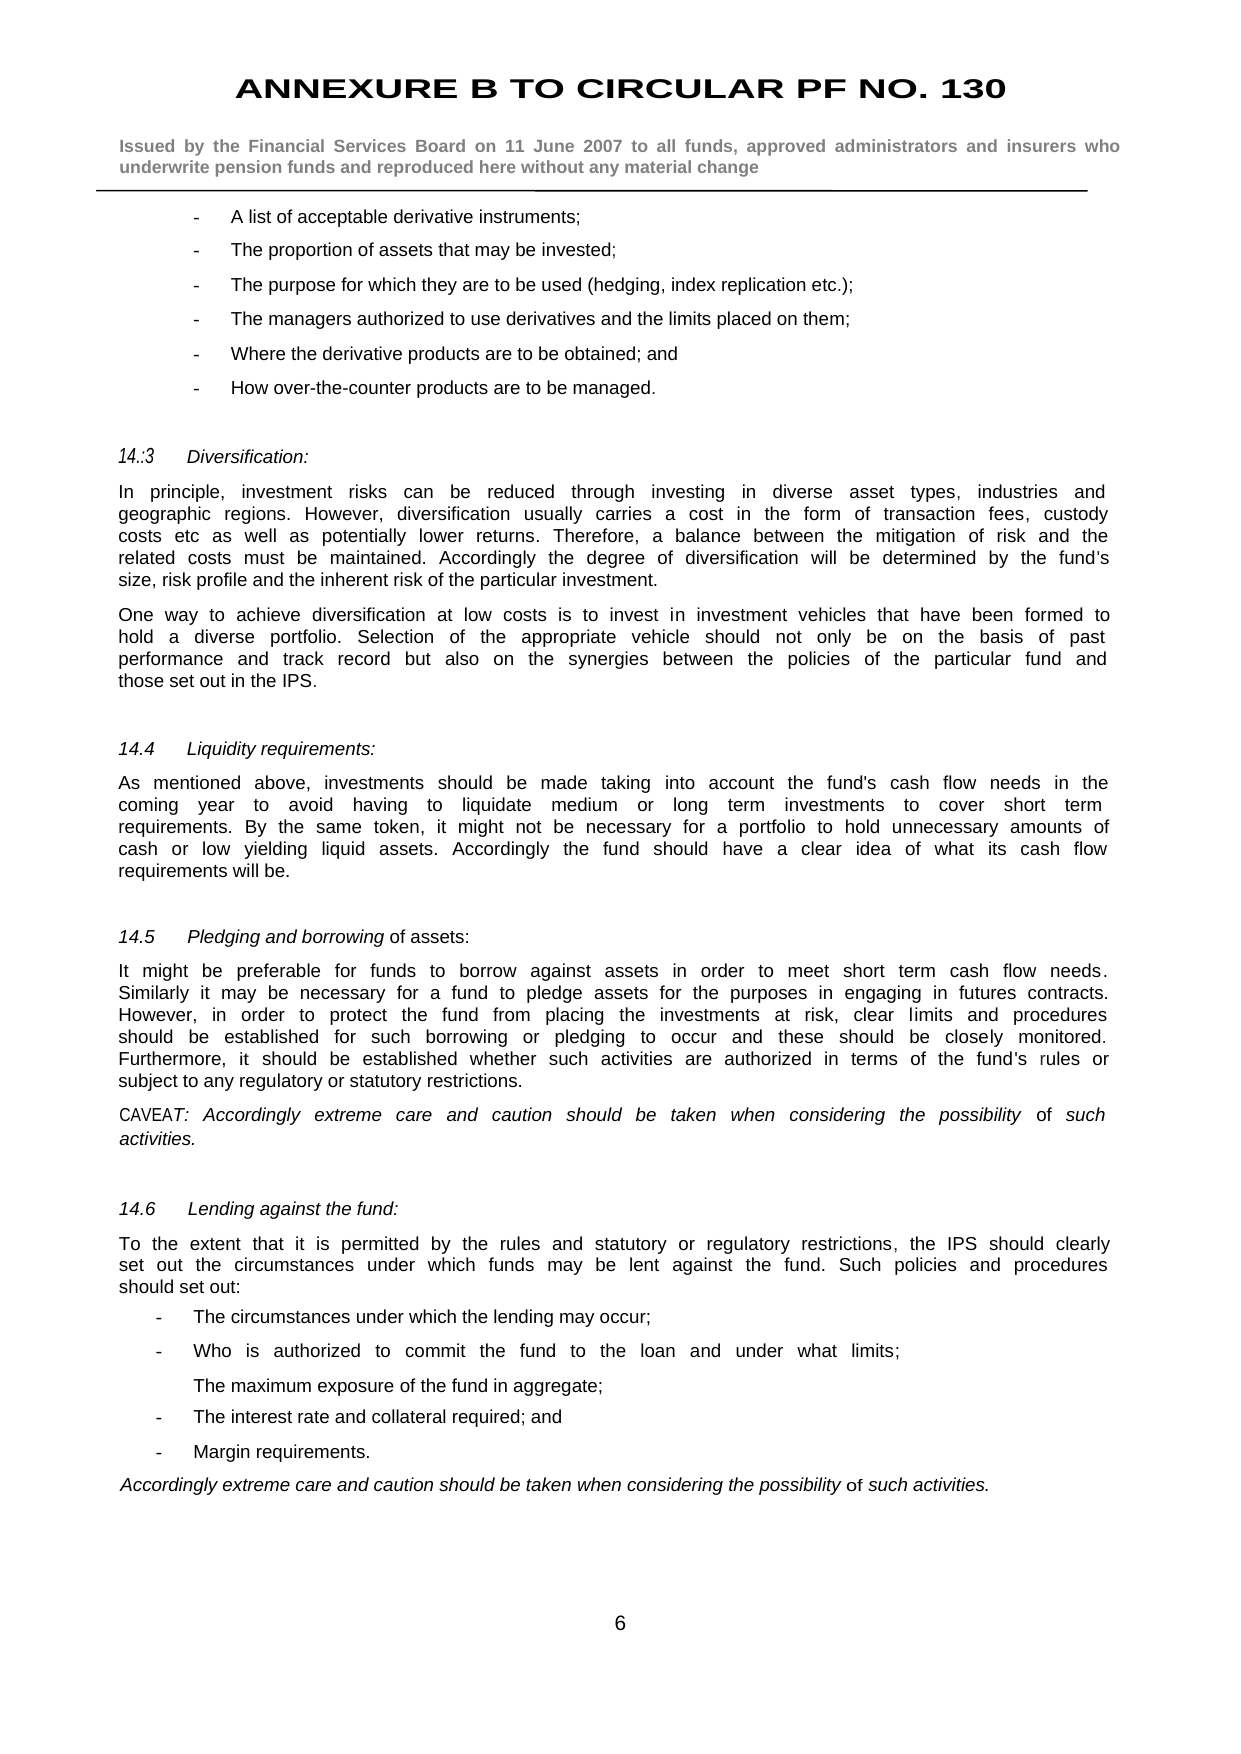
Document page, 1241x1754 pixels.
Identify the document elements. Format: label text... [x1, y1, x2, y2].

list Who is authorized to commit the fund to the loan and under what limits; The maximum exposure of the fund in aggregate; [156, 1329, 914, 1399]
list The circumstances under which the lending may occur; [156, 1298, 1122, 1329]
text Accordingly extreme care and caution should be taken when considering the possibility of such activities. [120, 1466, 1122, 1498]
list A list of acceptable derivative instruments; [193, 197, 930, 230]
text One way to achieve diversification at low costs is to invest in investment vehicles that have been formed to hold a diverse portfolio. Selection of the appropriate vehicle should not only be on the basis of past performance and track record but also on the synergies between the policies of the particular fund and those set out in the IPS. [118, 604, 1122, 692]
text To the extent that it is permitted by the rules and statutory or regulatory restrictions, the IPS should clearly set out the circumstances under which funds may be lent against the fund. Such policies and procedures should set out: [119, 1232, 1122, 1298]
list The purpose for which they are to be used (hedging, index replication etc.); [193, 264, 930, 298]
text 14.5 Pledging and borrowing of assets: [118, 927, 1122, 947]
text 14.6 Lending against the fund: [118, 1198, 1122, 1219]
list Where the derivative products are to be obtained; and [193, 333, 930, 367]
text As mentioned above, investments should be made taking into account the fund's cash flow needs in the coming year to avoid having to liquidate medium or long term investments to cover short term requirements. By the same token, it might not be necessary for a portfolio to hold unnecessary amounts of cash or low yielding liquid assets. Accordingly the fund should have a clear idea of what its cash flow requirements will be. [118, 772, 1122, 882]
text In principle, investment risks can be reduced through investing in diverse asset types, industries and geographic regions. However, diversification usually carries a cost in the form of transaction fees, custody costs etc as well as potentially lower returns. Therefore, a balance between the mitigation of risk and the related costs must be maintained. Accordingly the degree of diversification will be determined by the fund's size, risk profile and the inherent risk of the particular investment. [118, 481, 1122, 591]
list Margin requirements. [156, 1430, 1122, 1466]
list How over-the-counter products are to be managed. [193, 367, 930, 401]
list The proportion of assets that may be invested; [193, 230, 930, 264]
text 14.:3 Diversification: [118, 446, 1122, 468]
list The managers authorized to use derivatives and the limits placed on them; [193, 298, 930, 332]
list The interest rate and collateral required; and [156, 1399, 1122, 1430]
text 14.4 Liquidity requirements: [118, 741, 1122, 759]
text CAVEAT: Accordingly extreme care and caution should be taken when considering the possibility of such activities. [119, 1102, 1121, 1150]
text It might be preferable for funds to borrow against assets in order to meet short term cash flow needs. Similarly it may be necessary for a fund to pledge assets for the purposes in engaging in futures contracts. However, in order to protect the fund from placing the investments at risk, clear limits and procedures should be established for such borrowing or pledging to occur and these should be closely monitored. Furthermore, it should be established whether such activities are authorized in terms of the fund's rules or subject to any regulatory or statutory restrictions. [118, 960, 1122, 1092]
